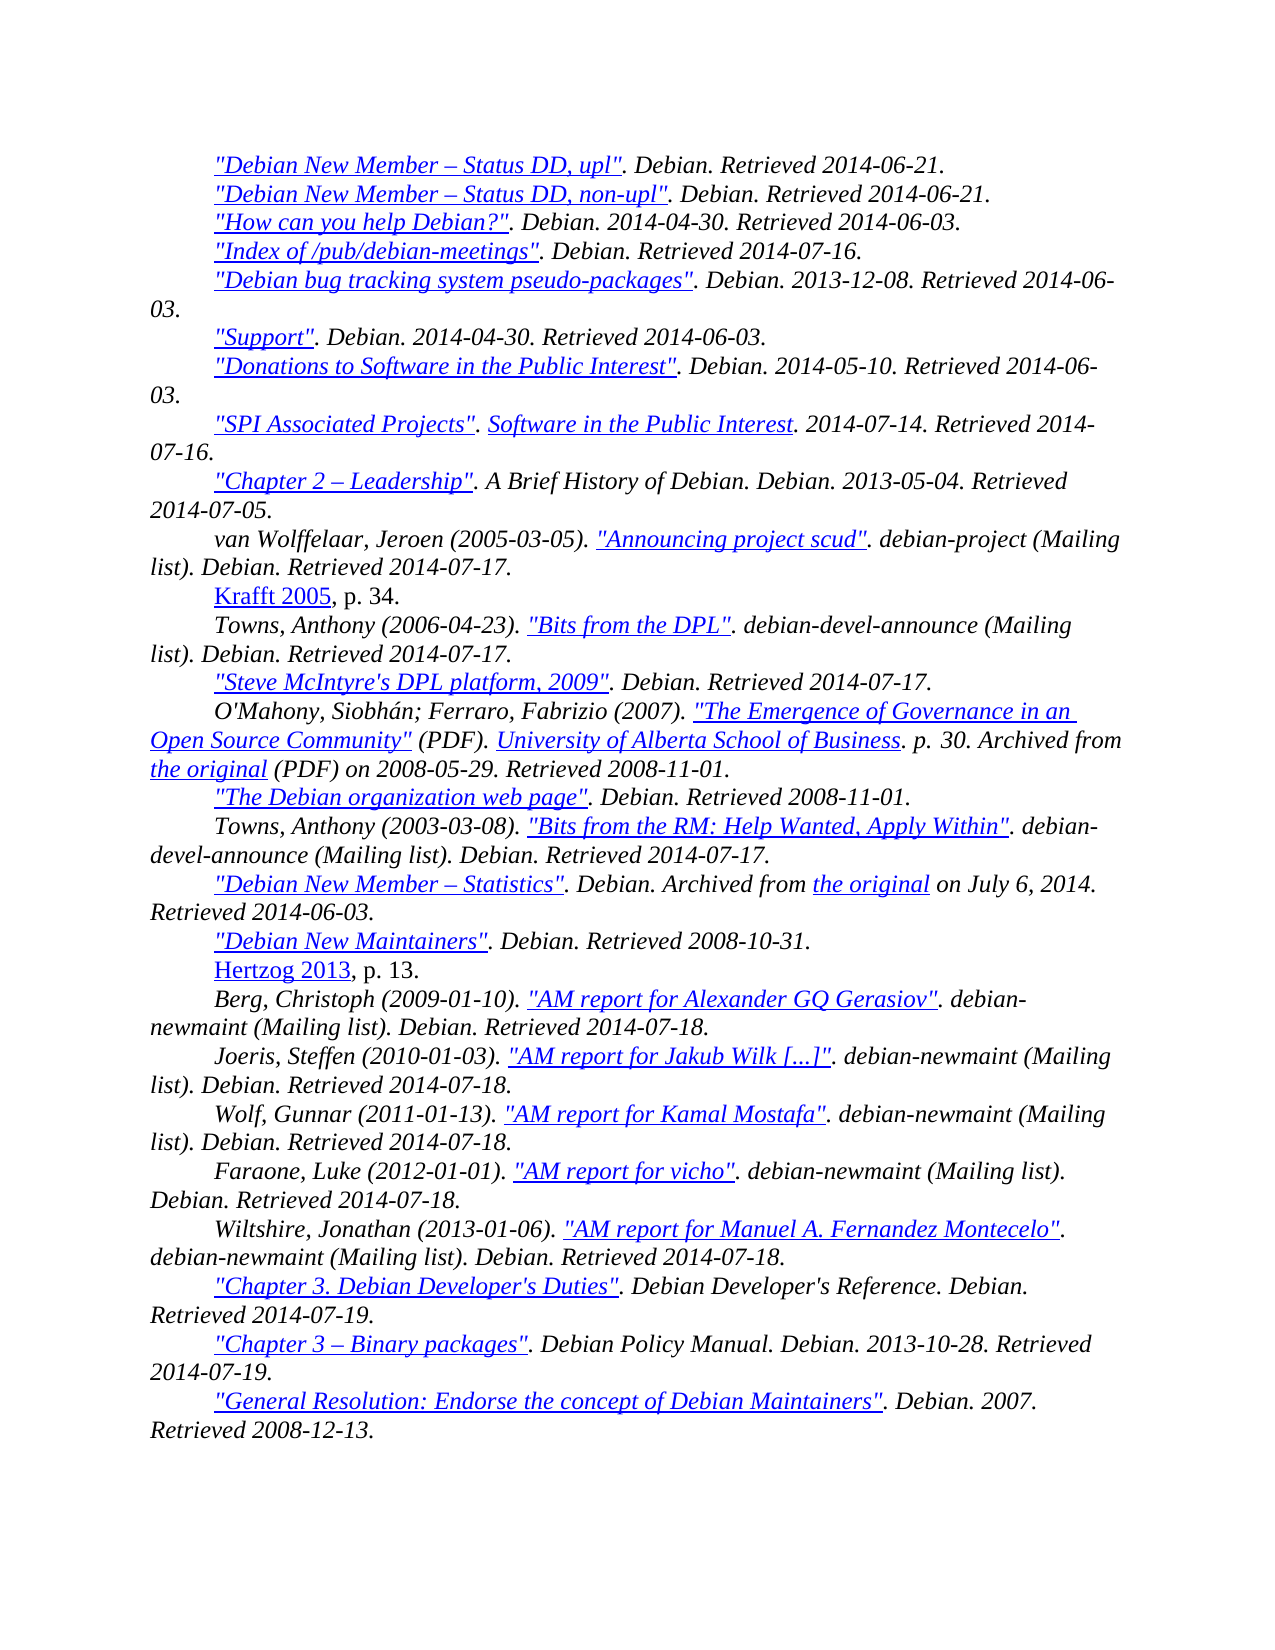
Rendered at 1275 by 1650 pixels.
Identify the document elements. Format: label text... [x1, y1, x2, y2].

text   "Debian New Member – Status DD, non-upl". Debian. Retrieved 2014-06-21. [150, 179, 1125, 207]
text   "The Debian organization web page". Debian. Retrieved 2008-11-01. [150, 782, 1125, 811]
text   Wiltshire, Jonathan (2013-01-06). "AM report for Manuel A. Fernandez Montecelo". debian-newmaint (Mailing list). Debian. Retrieved 2014-07-18. [150, 1214, 1125, 1271]
text   "SPI Associated Projects". Software in the Public Interest. 2014-07-14. Retrieved 2014-07-16. [150, 409, 1125, 466]
text   "Steve McIntyre's DPL platform, 2009". Debian. Retrieved 2014-07-17. [150, 667, 1125, 696]
text   Joeris, Steffen (2010-01-03). "AM report for Jakub Wilk [...]". debian-newmaint (Mailing list). Debian. Retrieved 2014-07-18. [150, 1041, 1125, 1099]
text   "Chapter 3. Debian Developer's Duties". Debian Developer's Reference. Debian. Retrieved 2014-07-19. [150, 1271, 1125, 1329]
text   O'Mahony, Siobhán; Ferraro, Fabrizio (2007). "The Emergence of Governance in an Open Source Community" (PDF). University of Alberta School of Business. p. 30. Archived from the original (PDF) on 2008-05-29. Retrieved 2008-11-01. [150, 696, 1125, 782]
text   "Index of /pub/debian-meetings". Debian. Retrieved 2014-07-16. [150, 236, 1125, 265]
text   van Wolffelaar, Jeroen (2005-03-05). "Announcing project scud". debian-project (Mailing list). Debian. Retrieved 2014-07-17. [150, 524, 1125, 581]
text   "Chapter 3 – Binary packages". Debian Policy Manual. Debian. 2013-10-28. Retrieved 2014-07-19. [150, 1329, 1125, 1386]
text   "How can you help Debian?". Debian. 2014-04-30. Retrieved 2014-06-03. [150, 207, 1125, 236]
text   "Chapter 2 – Leadership". A Brief History of Debian. Debian. 2013-05-04. Retrieved 2014-07-05. [150, 466, 1125, 524]
text   Krafft 2005, p. 34. [150, 581, 1125, 610]
text   Faraone, Luke (2012-01-01). "AM report for vicho". debian-newmaint (Mailing list). Debian. Retrieved 2014-07-18. [150, 1156, 1125, 1214]
text   Towns, Anthony (2003-03-08). "Bits from the RM: Help Wanted, Apply Within". debian-devel-announce (Mailing list). Debian. Retrieved 2014-07-17. [150, 811, 1125, 869]
text   "Donations to Software in the Public Interest". Debian. 2014-05-10. Retrieved 2014-06-03. [150, 351, 1125, 409]
text   Towns, Anthony (2006-04-23). "Bits from the DPL". debian-devel-announce (Mailing list). Debian. Retrieved 2014-07-17. [150, 610, 1125, 667]
text   Wolf, Gunnar (2011-01-13). "AM report for Kamal Mostafa". debian-newmaint (Mailing list). Debian. Retrieved 2014-07-18. [150, 1099, 1125, 1156]
text   "Debian New Member – Statistics". Debian. Archived from the original on July 6, 2014. Retrieved 2014-06-03. [150, 869, 1125, 926]
text   "Debian New Member – Status DD, upl". Debian. Retrieved 2014-06-21. [150, 150, 1125, 179]
text   "Support". Debian. 2014-04-30. Retrieved 2014-06-03. [150, 322, 1125, 351]
text   "Debian bug tracking system pseudo-packages". Debian. 2013-12-08. Retrieved 2014-06-03. [150, 265, 1125, 322]
text   Berg, Christoph (2009-01-10). "AM report for Alexander GQ Gerasiov". debian-newmaint (Mailing list). Debian. Retrieved 2014-07-18. [150, 984, 1125, 1041]
text   Hertzog 2013, p. 13. [150, 955, 1125, 984]
text   "Debian New Maintainers". Debian. Retrieved 2008-10-31. [150, 926, 1125, 955]
text   "General Resolution: Endorse the concept of Debian Maintainers". Debian. 2007. Retrieved 2008-12-13. [150, 1386, 1125, 1444]
